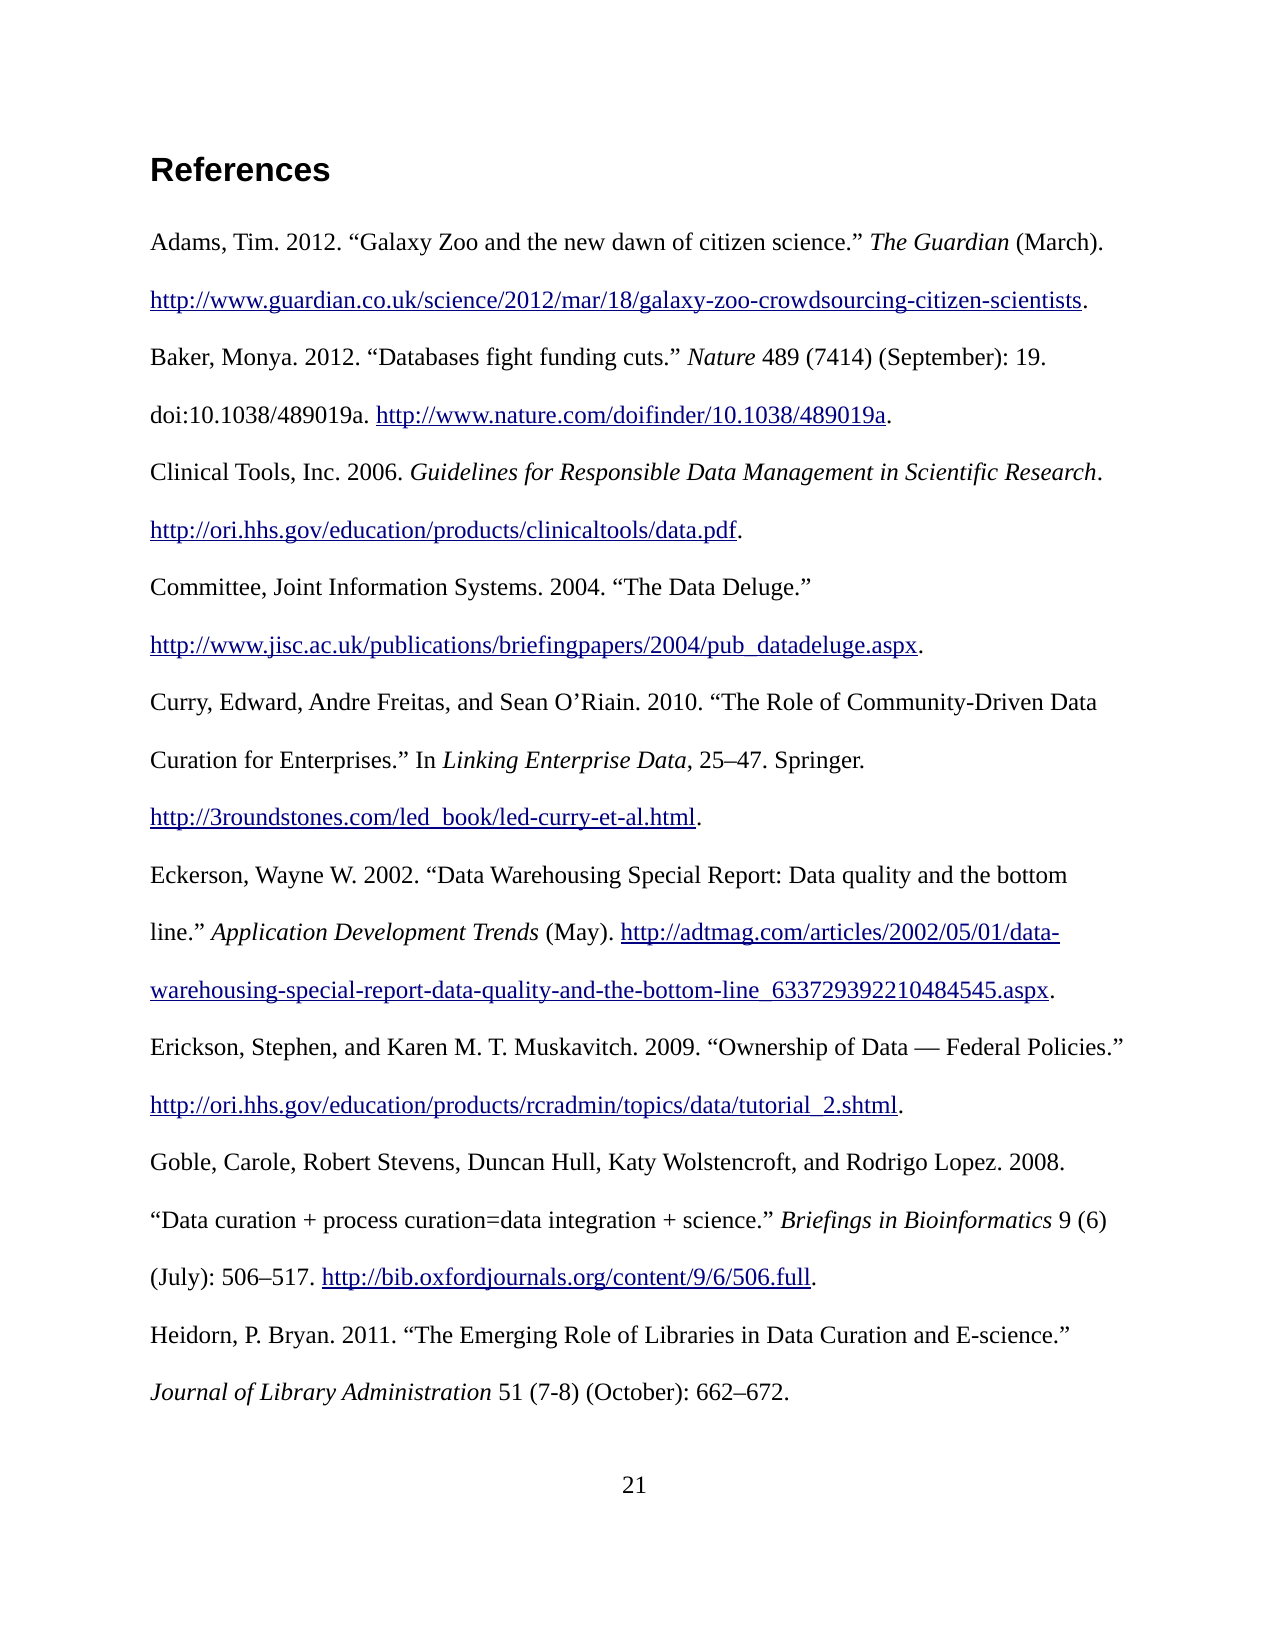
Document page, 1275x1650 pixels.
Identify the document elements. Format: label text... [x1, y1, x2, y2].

text Heidorn, P. Bryan. 2011. “The Emerging Role of Libraries in Data Curation and E-science.” Journal of Library Administration 51 (7-8) (October): 662–672. [150, 1320, 1125, 1406]
text Erickson, Stephen, and Karen M. T. Muskavitch. 2009. “Ownership of Data — Federal Policies.” http://ori.hhs.gov/education/products/rcradmin/topics/data/tutorial_2.shtml. [150, 1032, 1125, 1118]
subtitle References [150, 150, 1125, 189]
text Adams, Tim. 2012. “Galaxy Zoo and the new dawn of citizen science.” The Guardian (March). http://www.guardian.co.uk/science/2012/mar/18/galaxy-zoo-crowdsourcing-citizen-scientists. [150, 227, 1125, 313]
text Baker, Monya. 2012. “Databases fight funding cuts.” Nature 489 (7414) (September): 19. doi:10.1038/489019a. http://www.nature.com/doifinder/10.1038/489019a. [150, 342, 1125, 428]
text Eckerson, Wayne W. 2002. “Data Warehousing Special Report: Data quality and the bottom line.” Application Development Trends (May). http://adtmag.com/articles/2002/05/01/data-warehousing-special-report-data-quality-and-the-bottom-line_633729392210484545.aspx. [150, 860, 1125, 1003]
text Committee, Joint Information Systems. 2004. “The Data Deluge.” http://www.jisc.ac.uk/publications/briefingpapers/2004/pub_datadeluge.aspx. [150, 572, 1125, 658]
text Curry, Edward, Andre Freitas, and Sean O’Riain. 2010. “The Role of Community-Driven Data Curation for Enterprises.” In Linking Enterprise Data, 25–47. Springer. http://3roundstones.com/led_book/led-curry-et-al.html. [150, 687, 1125, 831]
text Clinical Tools, Inc. 2006. Guidelines for Responsible Data Management in Scientific Research. http://ori.hhs.gov/education/products/clinicaltools/data.pdf. [150, 457, 1125, 543]
text Goble, Carole, Robert Stevens, Duncan Hull, Katy Wolstencroft, and Rodrigo Lopez. 2008. “Data curation + process curation=data integration + science.” Briefings in Bioinformatics 9 (6) (July): 506–517. http://bib.oxfordjournals.org/content/9/6/506.full. [150, 1147, 1125, 1291]
